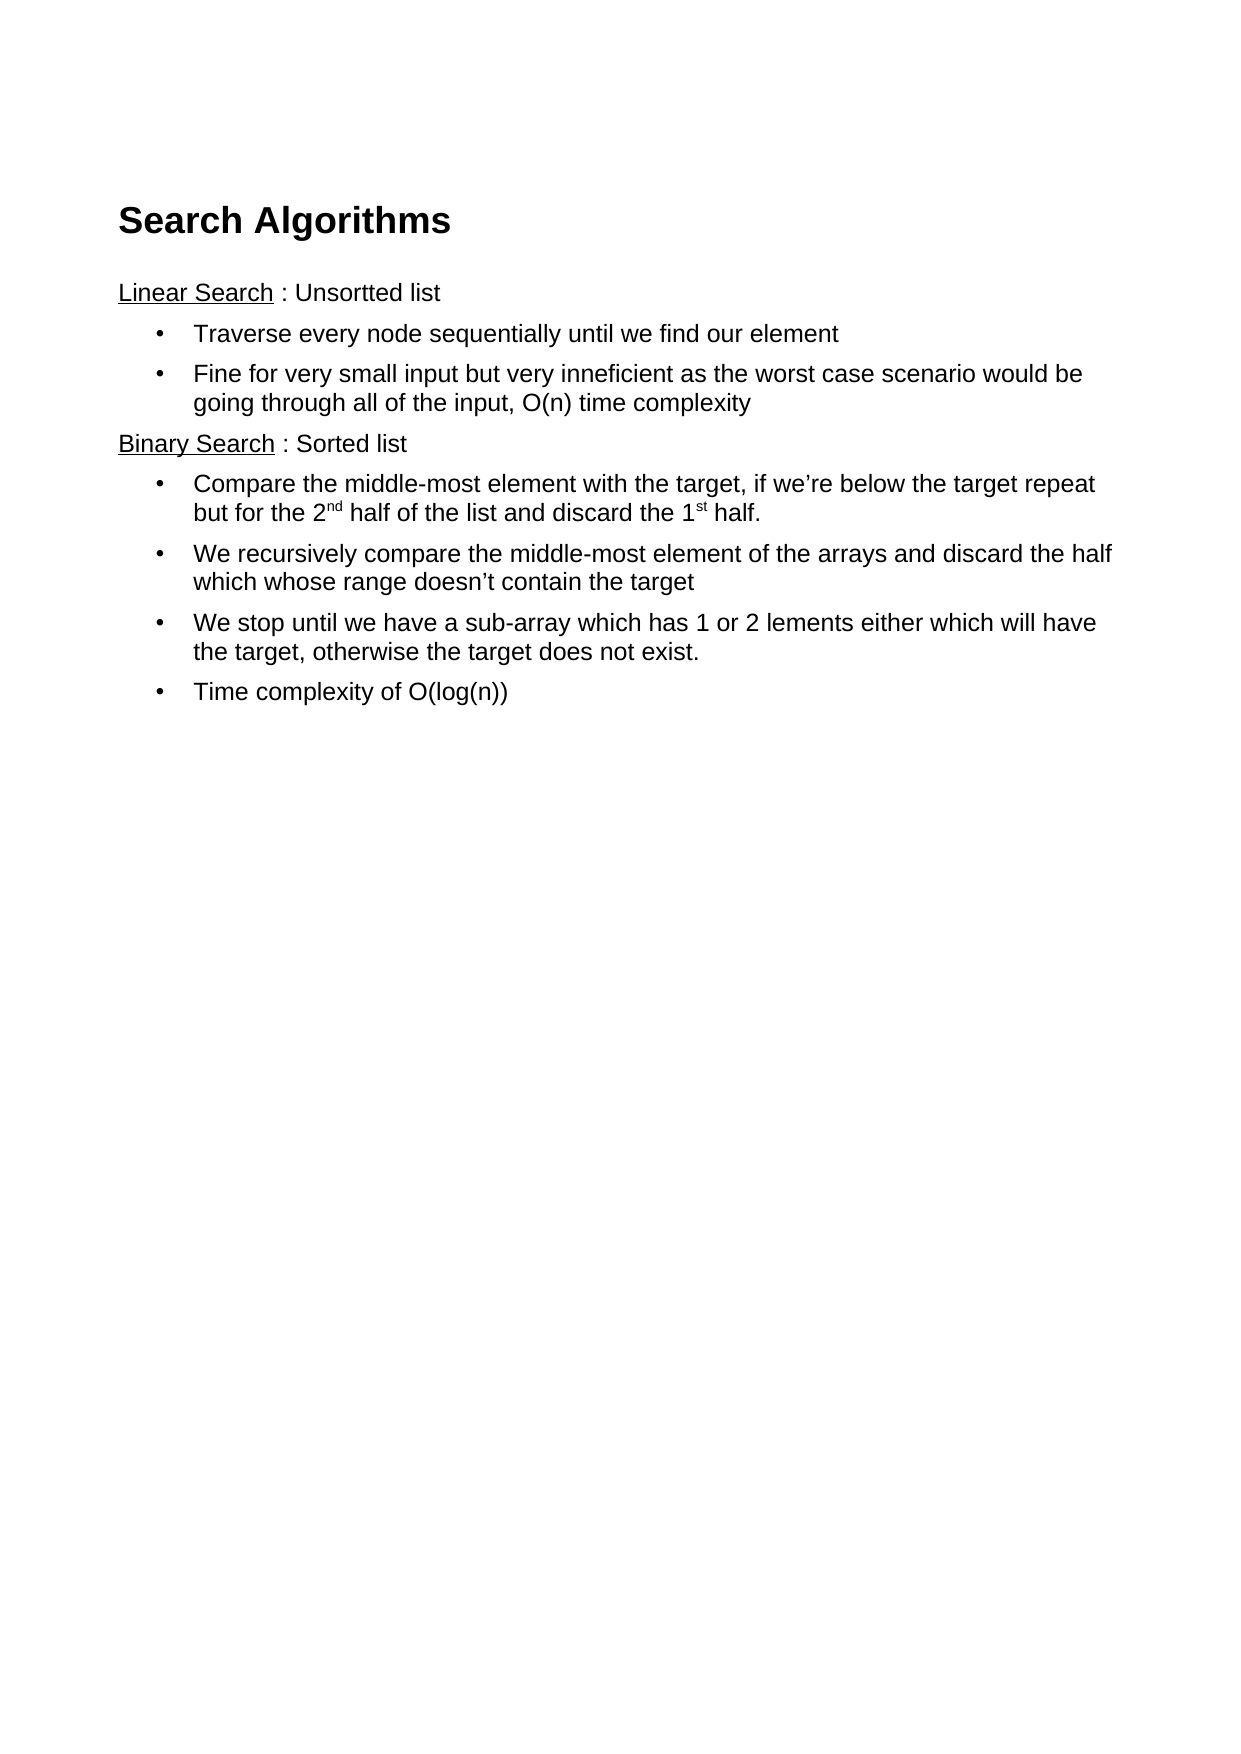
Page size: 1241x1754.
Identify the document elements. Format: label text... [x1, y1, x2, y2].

text Binary Search : Sorted list [118, 429, 1122, 457]
list Compare the middle-most element with the target, if we’re below the target repeat but for the 2nd half of the list and discard the 1st half. [156, 469, 1122, 527]
list Traverse every node sequentially until we find our element [156, 319, 1122, 347]
list We recursively compare the middle-most element of the arrays and discard the half which whose range doesn’t contain the target [156, 538, 1122, 596]
list We stop until we have a sub-array which has 1 or 2 lements either which will have the target, otherwise the target does not exist. [156, 608, 1122, 666]
subtitle Search Algorithms [118, 199, 1122, 242]
text Linear Search : Unsortted list [118, 278, 1122, 307]
list Time complexity of O(log(n)) [156, 677, 1122, 706]
list Fine for very small input but very inneficient as the worst case scenario would be going through all of the input, O(n) time complexity [156, 359, 1122, 417]
